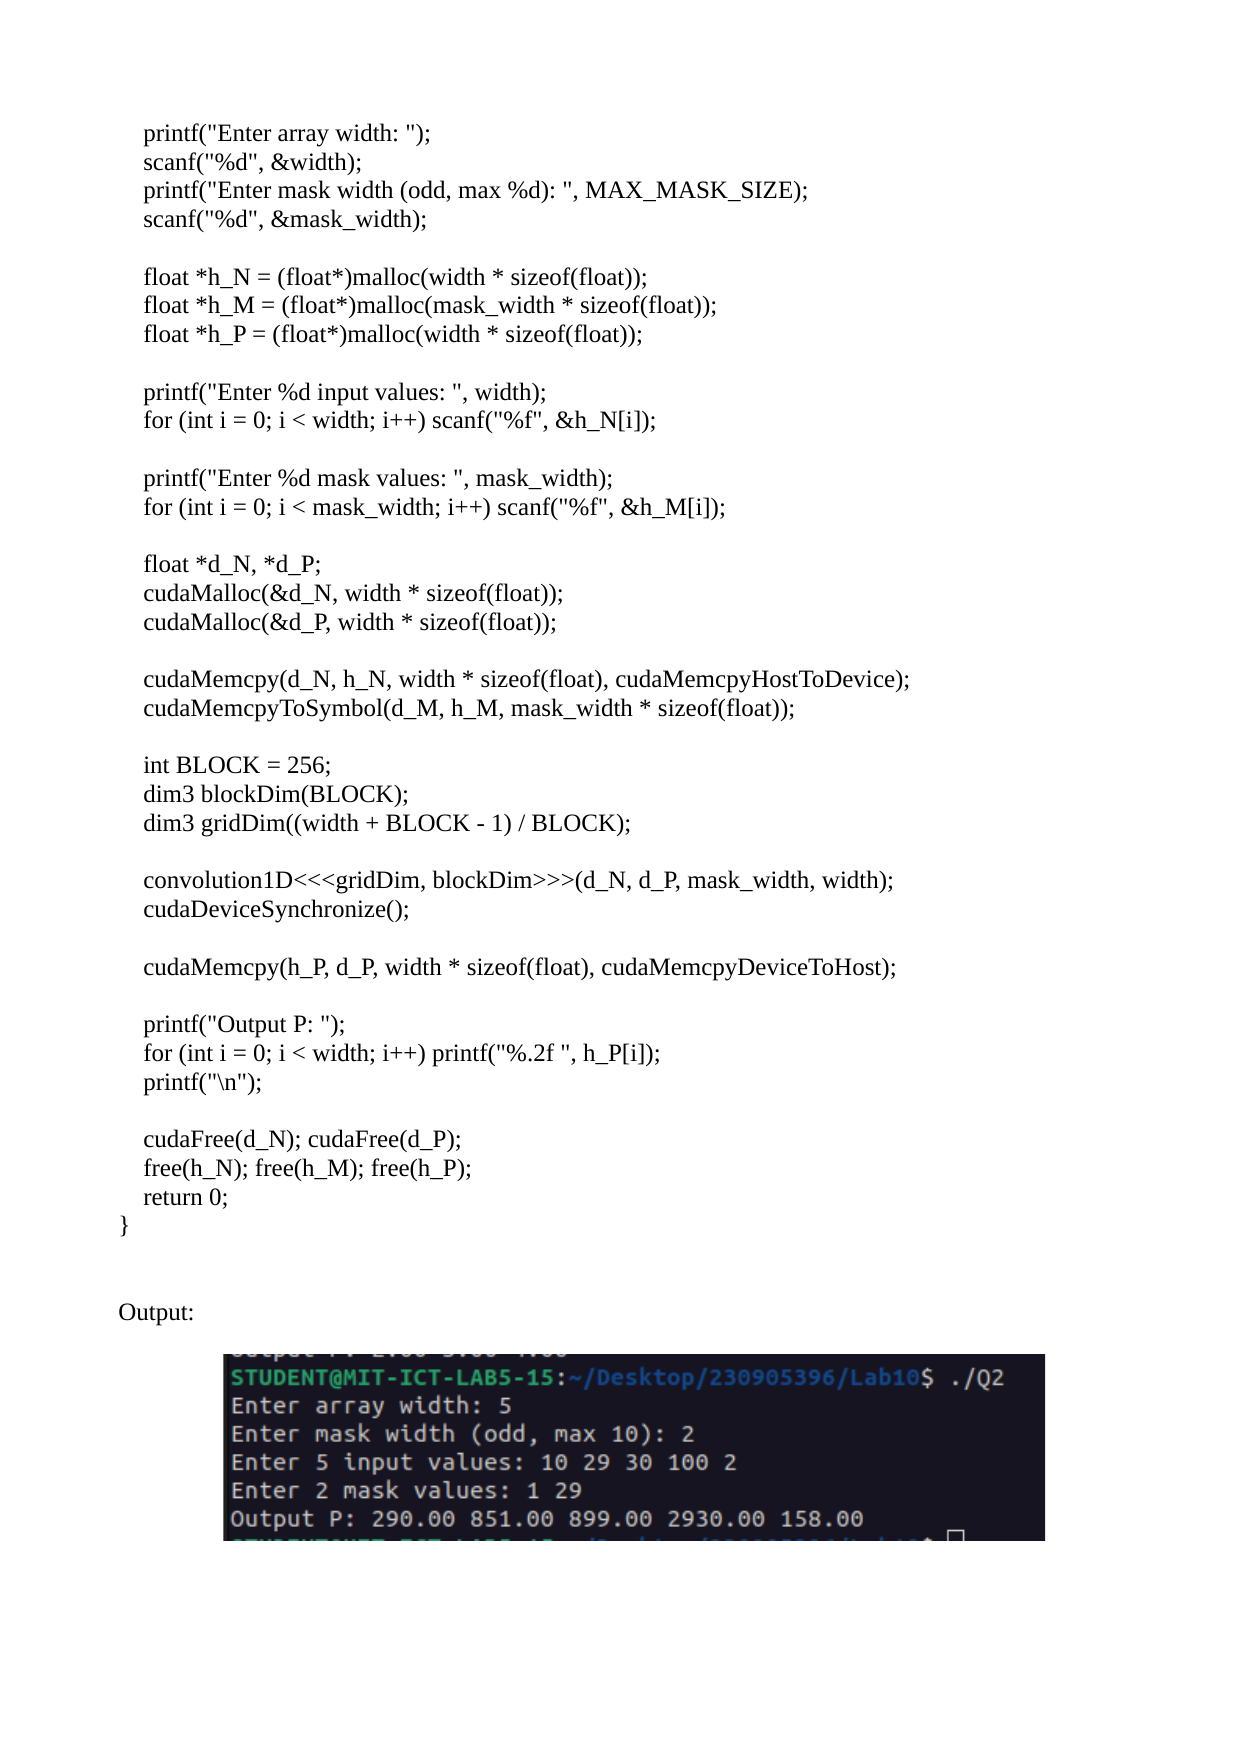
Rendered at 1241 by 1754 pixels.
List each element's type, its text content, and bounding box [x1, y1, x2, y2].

text cudaMemcpyToSymbol(d_M, h_M, mask_width * sizeof(float)); [118, 693, 1122, 722]
text float *d_N, *d_P; [118, 549, 1122, 578]
text float *h_P = (float*)malloc(width * sizeof(float)); [118, 319, 1122, 348]
text cudaMemcpy(d_N, h_N, width * sizeof(float), cudaMemcpyHostToDevice); [118, 664, 1122, 693]
text printf("Enter %d mask values: ", mask_width); [118, 463, 1122, 492]
text float *h_M = (float*)malloc(mask_width * sizeof(float)); [118, 291, 1122, 319]
text dim3 gridDim((width + BLOCK - 1) / BLOCK); [118, 808, 1122, 837]
text } [118, 1211, 1122, 1239]
text cudaFree(d_N); cudaFree(d_P); [118, 1124, 1122, 1153]
text printf("\n"); [118, 1067, 1122, 1096]
text for (int i = 0; i < width; i++) scanf("%f", &h_N[i]); [118, 406, 1122, 434]
text int BLOCK = 256; [118, 751, 1122, 779]
text printf("Enter array width: "); [118, 118, 1122, 147]
text return 0; [118, 1182, 1122, 1211]
text cudaMalloc(&d_N, width * sizeof(float)); [118, 578, 1122, 607]
text printf("Enter mask width (odd, max %d): ", MAX_MASK_SIZE); [118, 176, 1122, 204]
text dim3 blockDim(BLOCK); [118, 779, 1122, 808]
text float *h_N = (float*)malloc(width * sizeof(float)); [118, 262, 1122, 291]
text for (int i = 0; i < mask_width; i++) scanf("%f", &h_M[i]); [118, 492, 1122, 521]
text cudaDeviceSynchronize(); [118, 894, 1122, 923]
text cudaMemcpy(h_P, d_P, width * sizeof(float), cudaMemcpyDeviceToHost); [118, 952, 1122, 981]
text scanf("%d", &mask_width); [118, 204, 1122, 233]
text cudaMalloc(&d_P, width * sizeof(float)); [118, 607, 1122, 636]
text convolution1D<<<gridDim, blockDim>>>(d_N, d_P, mask_width, width); [118, 866, 1122, 894]
text Output: [118, 1297, 1122, 1326]
picture [223, 1354, 1045, 1541]
text printf("Output P: "); [118, 1009, 1122, 1038]
text printf("Enter %d input values: ", width); [118, 377, 1122, 406]
text for (int i = 0; i < width; i++) printf("%.2f ", h_P[i]); [118, 1038, 1122, 1067]
text scanf("%d", &width); [118, 147, 1122, 176]
text free(h_N); free(h_M); free(h_P); [118, 1153, 1122, 1182]
